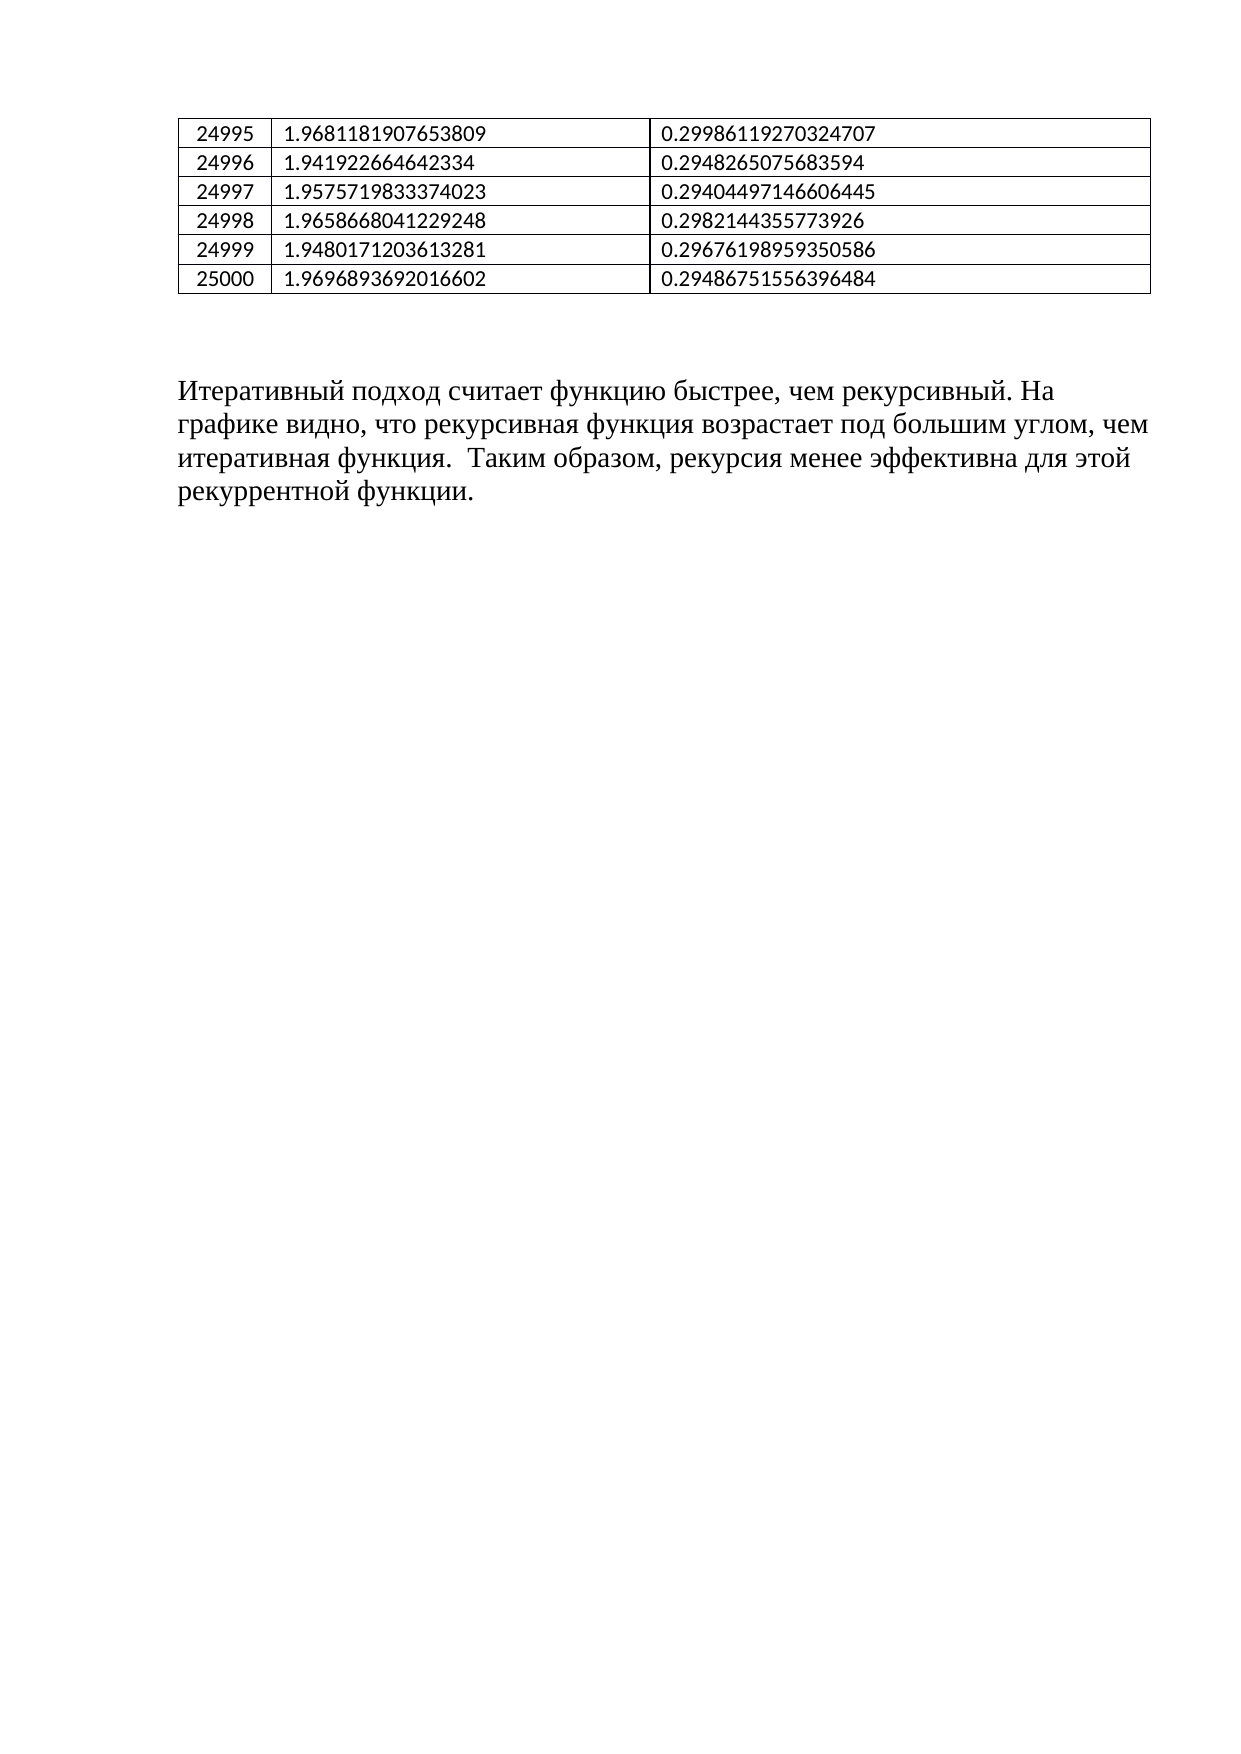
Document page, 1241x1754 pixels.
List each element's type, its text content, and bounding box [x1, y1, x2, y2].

table_cell 0.29986119270324707 [651, 119, 1150, 147]
table_cell 24996 [179, 148, 271, 176]
text Итеративный подход считает функцию быстрее, чем рекурсивный. На графике видно, что рекурсивная функция возрастает под большим углом, чем итеративная функция. Таким образом, рекурсия менее эффективна для этой рекуррентной функции. [177, 373, 1152, 507]
table_cell 24995 [179, 119, 271, 147]
table_cell 1.9480171203613281 [272, 235, 649, 263]
table_cell 1.9575719833374023 [272, 177, 649, 205]
table_cell 24998 [179, 206, 271, 234]
table_cell 0.29404497146606445 [651, 177, 1150, 205]
table_cell 24997 [179, 177, 271, 205]
table_cell 0.29676198959350586 [651, 235, 1150, 263]
table_cell 1.9696893692016602 [272, 265, 649, 292]
table_cell 25000 [179, 265, 271, 292]
table_cell 1.9658668041229248 [272, 206, 649, 234]
table_cell 0.29486751556396484 [651, 265, 1150, 292]
table_cell 0.2982144355773926 [651, 206, 1150, 234]
table_cell 24999 [179, 235, 271, 263]
table_cell 1.9681181907653809 [272, 119, 649, 147]
table_cell 0.2948265075683594 [651, 148, 1150, 176]
table_cell 1.941922664642334 [272, 148, 649, 176]
